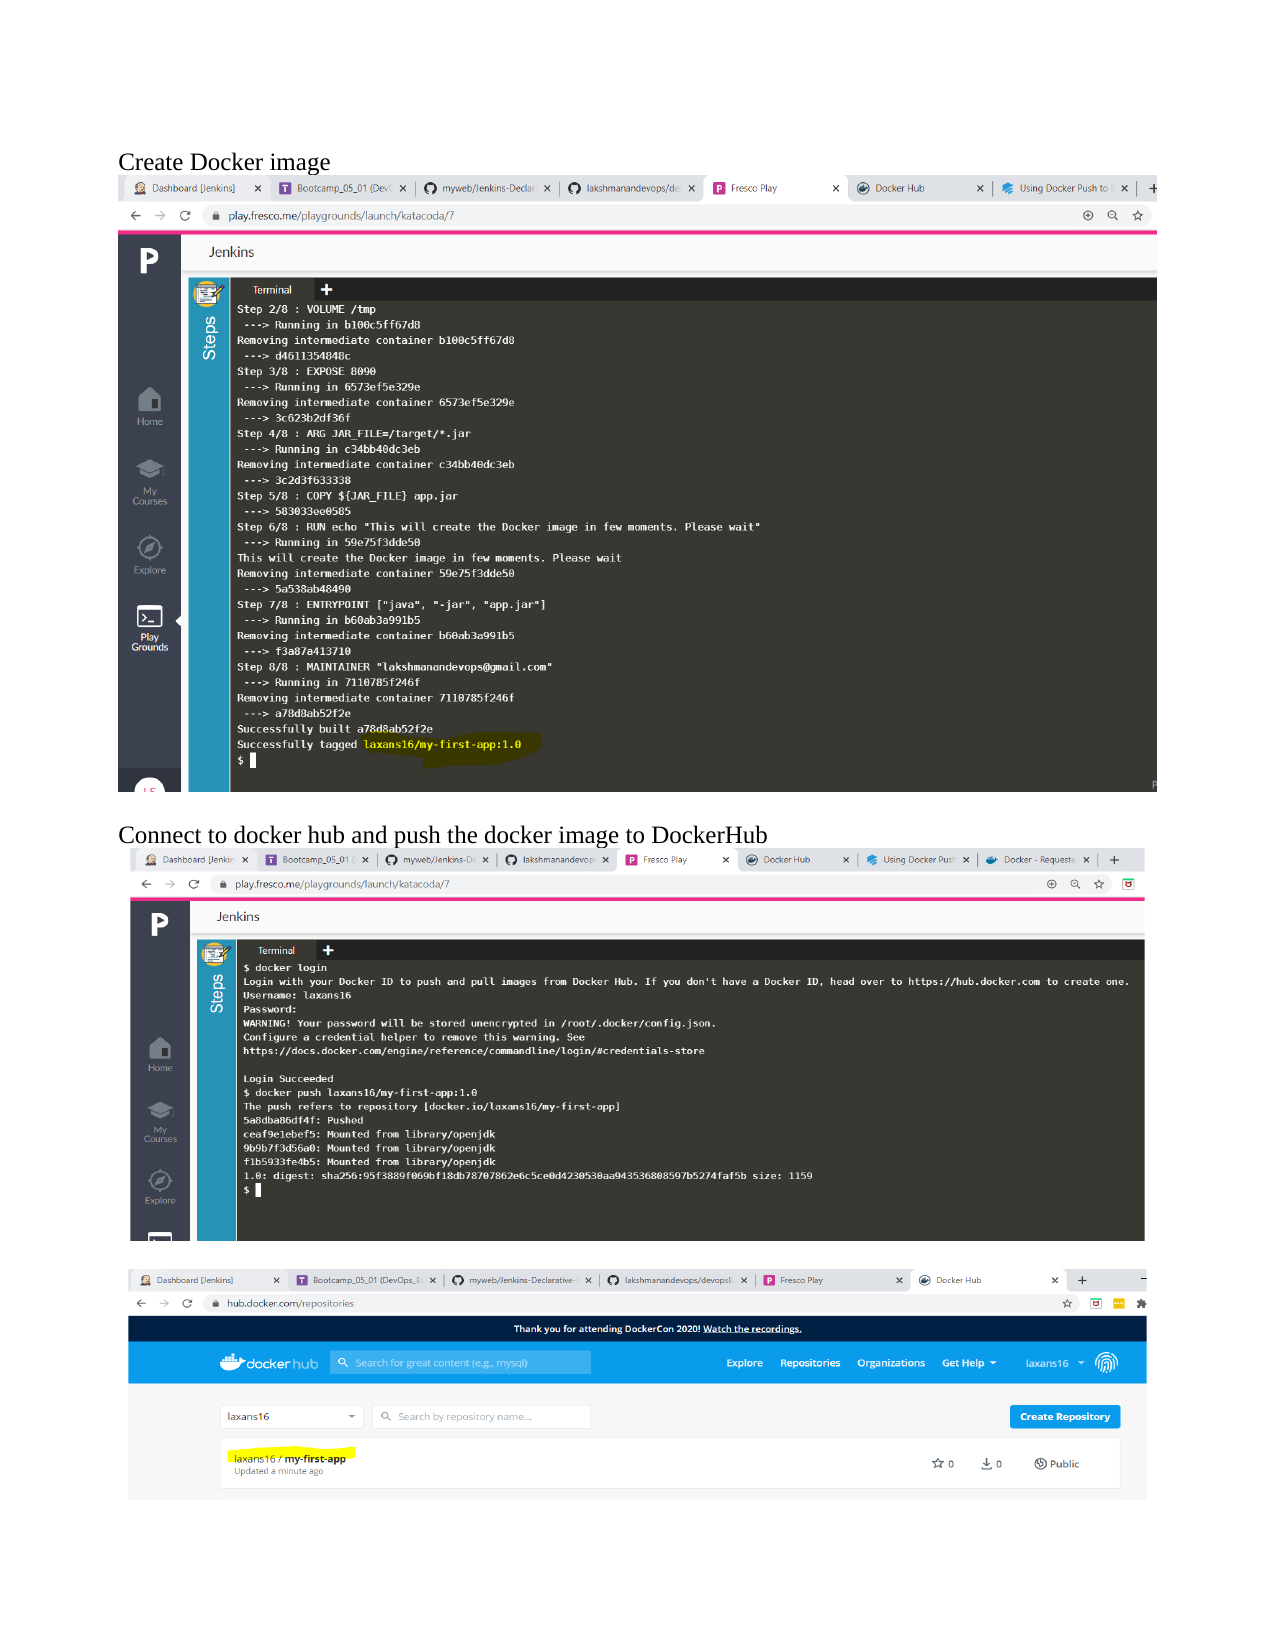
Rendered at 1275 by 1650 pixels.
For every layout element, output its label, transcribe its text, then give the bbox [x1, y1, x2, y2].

picture [130, 848, 1145, 1241]
text Connect to docker hub and push the docker image to DockerHub [118, 820, 1157, 849]
picture [128, 1269, 1147, 1500]
picture [118, 175, 1157, 792]
text Create Docker image [118, 147, 1157, 175]
